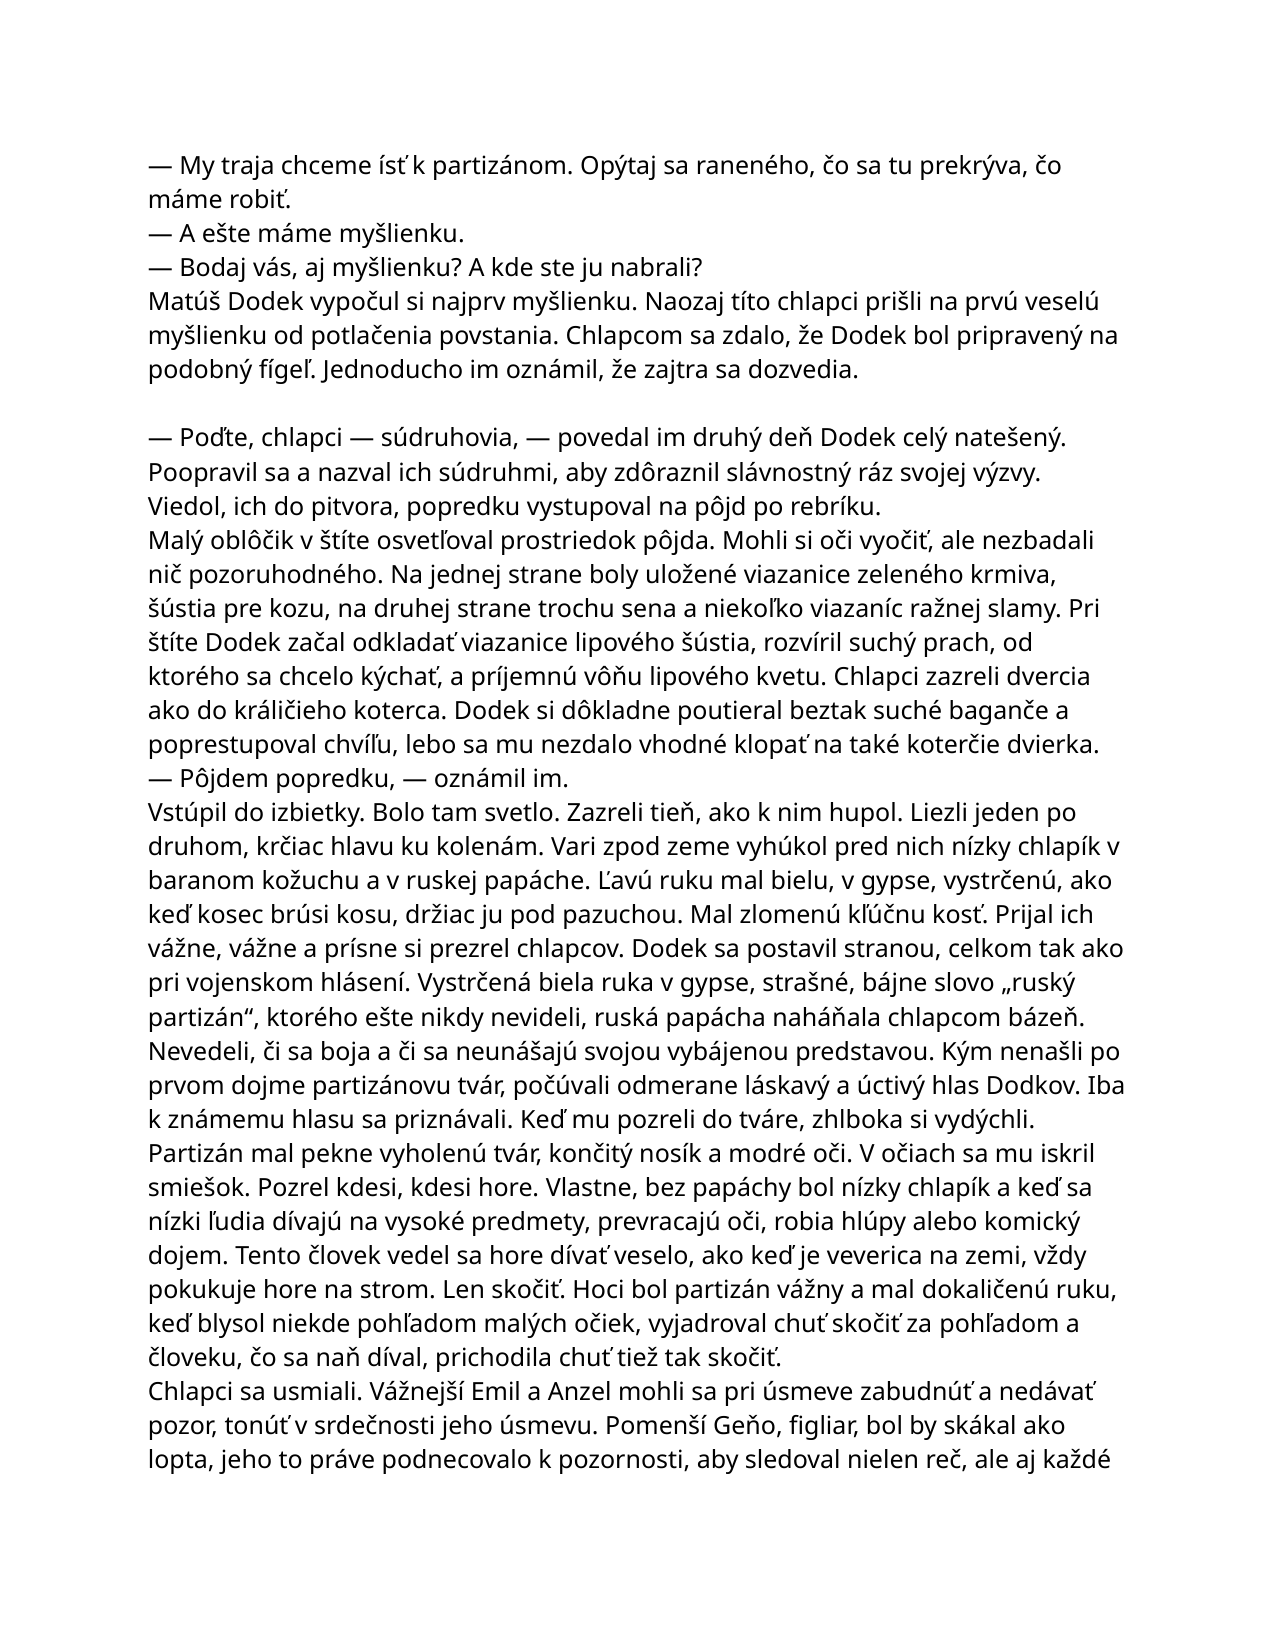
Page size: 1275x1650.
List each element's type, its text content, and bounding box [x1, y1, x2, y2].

text — Poďte, chlapci — súdruhovia, — povedal im druhý deň Dodek celý natešený. Poopravil sa a nazval ich súdruhmi, aby zdôraznil slávnostný ráz svojej výzvy. Viedol, ich do pitvora, popredku vystupoval na pôjd po rebríku. [148, 420, 1127, 522]
text — Bodaj vás, aj myšlienku? A kde ste ju nabrali? [148, 250, 1127, 284]
text — Pôjdem popredku, — oznámil im. [148, 761, 1127, 795]
text — A ešte máme myšlienku. [148, 216, 1127, 250]
text Vstúpil do izbietky. Bolo tam svetlo. Zazreli tieň, ako k nim hupol. Liezli jeden po druhom, krčiac hlavu ku kolenám. Vari zpod zeme vyhúkol pred nich nízky chlapík v baranom kožuchu a v ruskej papáche. Ľavú ruku mal bielu, v gypse, vystrčenú, ako keď kosec brúsi kosu, držiac ju pod pazuchou. Mal zlomenú kľúčnu kosť. Prijal ich vážne, vážne a prísne si prezrel chlapcov. Dodek sa postavil stranou, celkom tak ako pri vojenskom hlásení. Vystrčená biela ruka v gypse, strašné, bájne slovo „ruský partizán“, ktorého ešte nikdy nevideli, ruská papácha naháňala chlapcom bázeň. Nevedeli, či sa boja a či sa neunášajú svojou vybájenou predstavou. Kým nenašli po prvom dojme partizánovu tvár, počúvali odmerane láskavý a úctivý hlas Dodkov. Iba k známemu hlasu sa priznávali. Keď mu pozreli do tváre, zhlboka si vydýchli. Partizán mal pekne vyholenú tvár, končitý nosík a modré oči. V očiach sa mu iskril smiešok. Pozrel kdesi, kdesi hore. Vlastne, bez papáchy bol nízky chlapík a keď sa nízki ľudia dívajú na vysoké predmety, prevracajú oči, robia hlúpy alebo komický dojem. Tento človek vedel sa hore dívať veselo, ako keď je veverica na zemi, vždy pokukuje hore na strom. Len skočiť. Hoci bol partizán vážny a mal dokaličenú ruku, keď blysol niekde pohľadom malých očiek, vyjadroval chuť skočiť za pohľadom a človeku, čo sa naň díval, prichodila chuť tiež tak skočiť. [148, 795, 1127, 1374]
text Chlapci sa usmiali. Vážnejší Emil a Anzel mohli sa pri úsmeve zabudnúť a nedávať pozor, tonúť v srdečnosti jeho úsmevu. Pomenší Geňo, figliar, bol by skákal ako lopta, jeho to práve podnecovalo k pozornosti, aby sledoval nielen reč, ale aj každé [148, 1374, 1127, 1476]
text Matúš Dodek vypočul si najprv myšlienku. Naozaj títo chlapci prišli na prvú veselú myšlienku od potlačenia povstania. Chlapcom sa zdalo, že Dodek bol pripravený na podobný fígeľ. Jednoducho im oznámil, že zajtra sa dozvedia. [148, 284, 1127, 386]
text — My traja chceme ísť k partizánom. Opýtaj sa raneného, čo sa tu prekrýva, čo máme robiť. [148, 148, 1127, 216]
text Malý oblôčik v štíte osvetľoval prostriedok pôjda. Mohli si oči vyočiť, ale nezbadali nič pozoruhodného. Na jednej strane boly uložené viazanice zeleného krmiva, šústia pre kozu, na druhej strane trochu sena a niekoľko viazaníc ražnej slamy. Pri štíte Dodek začal odkladať viazanice lipového šústia, rozvíril suchý prach, od ktorého sa chcelo kýchať, a príjemnú vôňu lipového kvetu. Chlapci zazreli dvercia ako do králičieho koterca. Dodek si dôkladne poutieral beztak suché baganče a poprestupoval chvíľu, lebo sa mu nezdalo vhodné klopať na také koterčie dvierka. [148, 522, 1127, 761]
